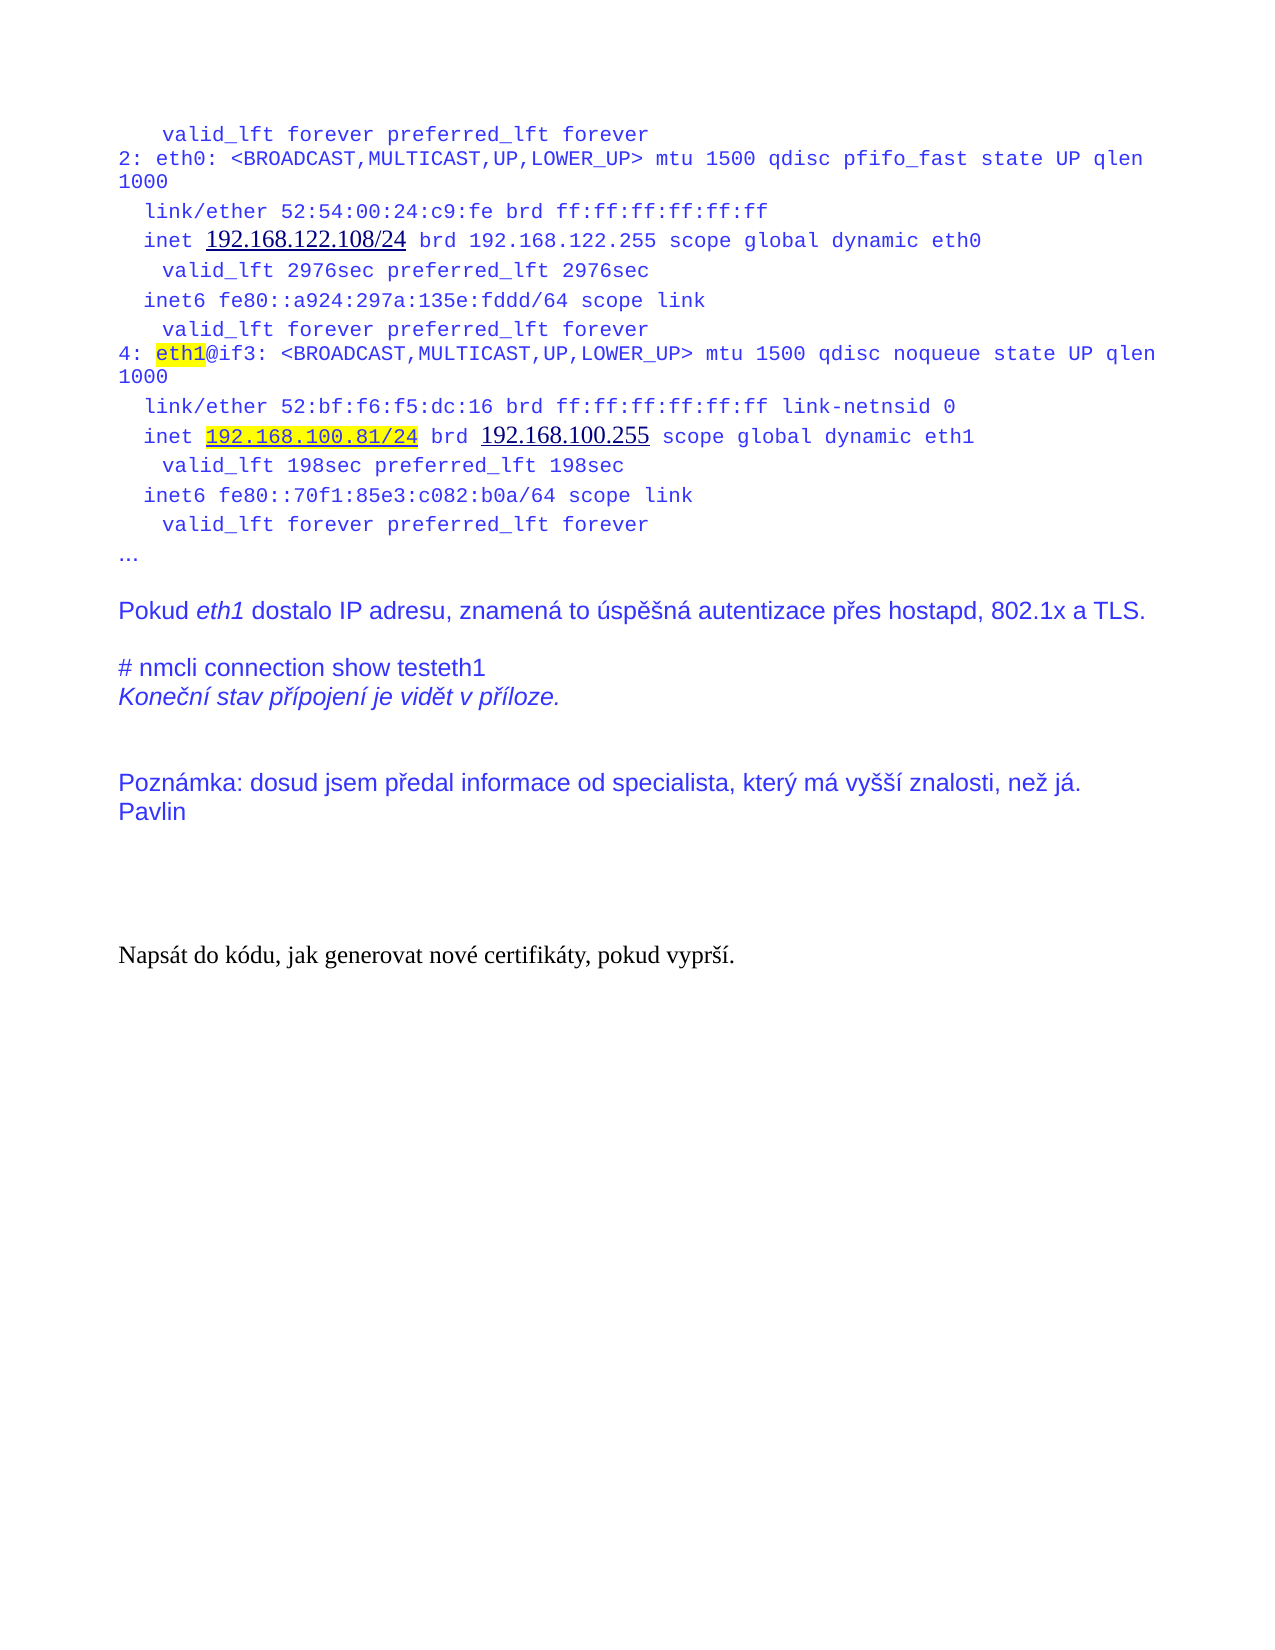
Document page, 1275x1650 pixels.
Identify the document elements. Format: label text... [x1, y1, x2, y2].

text valid_lft forever preferred_lft forever [118, 508, 1157, 538]
text inet6 fe80::a924:297a:135e:fddd/64 scope link [118, 284, 1157, 313]
text inet 192.168.122.108/24 brd 192.168.122.255 scope global dynamic eth0 [118, 224, 1157, 254]
text valid_lft forever preferred_lft forever [118, 313, 1157, 343]
text Pokud eth1 dostalo IP adresu, znamená to úspěšná autentizace přes hostapd, 802.1x a TLS. [118, 596, 1157, 624]
text Pavlin [118, 797, 1157, 826]
text link/ether 52:54:00:24:c9:fe brd ff:ff:ff:ff:ff:ff [118, 195, 1157, 224]
text link/ether 52:bf:f6:f5:dc:16 brd ff:ff:ff:ff:ff:ff link-netnsid 0 [118, 390, 1157, 420]
text inet 192.168.100.81/24 brd 192.168.100.255 scope global dynamic eth1 [118, 420, 1157, 449]
text valid_lft 198sec preferred_lft 198sec [118, 449, 1157, 479]
text 4: eth1@if3: <BROADCAST,MULTICAST,UP,LOWER_UP> mtu 1500 qdisc noqueue state UP qlen 1000 [118, 343, 1157, 390]
text ... [118, 538, 1157, 567]
text valid_lft 2976sec preferred_lft 2976sec [118, 254, 1157, 284]
text # nmcli connection show testeth1 [118, 653, 1157, 682]
text Napsát do kódu, jak generovat nové certifikáty, pokud vyprší. [118, 941, 1157, 969]
text Poznámka: dosud jsem předal informace od specialista, který má vyšší znalosti, než já. [118, 768, 1157, 797]
text inet6 fe80::70f1:85e3:c082:b0a/64 scope link [118, 479, 1157, 508]
text 2: eth0: <BROADCAST,MULTICAST,UP,LOWER_UP> mtu 1500 qdisc pfifo_fast state UP qlen 1000 [118, 148, 1157, 195]
text valid_lft forever preferred_lft forever [118, 118, 1157, 148]
text Koneční stav přípojení je vidět v příloze. [118, 682, 1157, 711]
